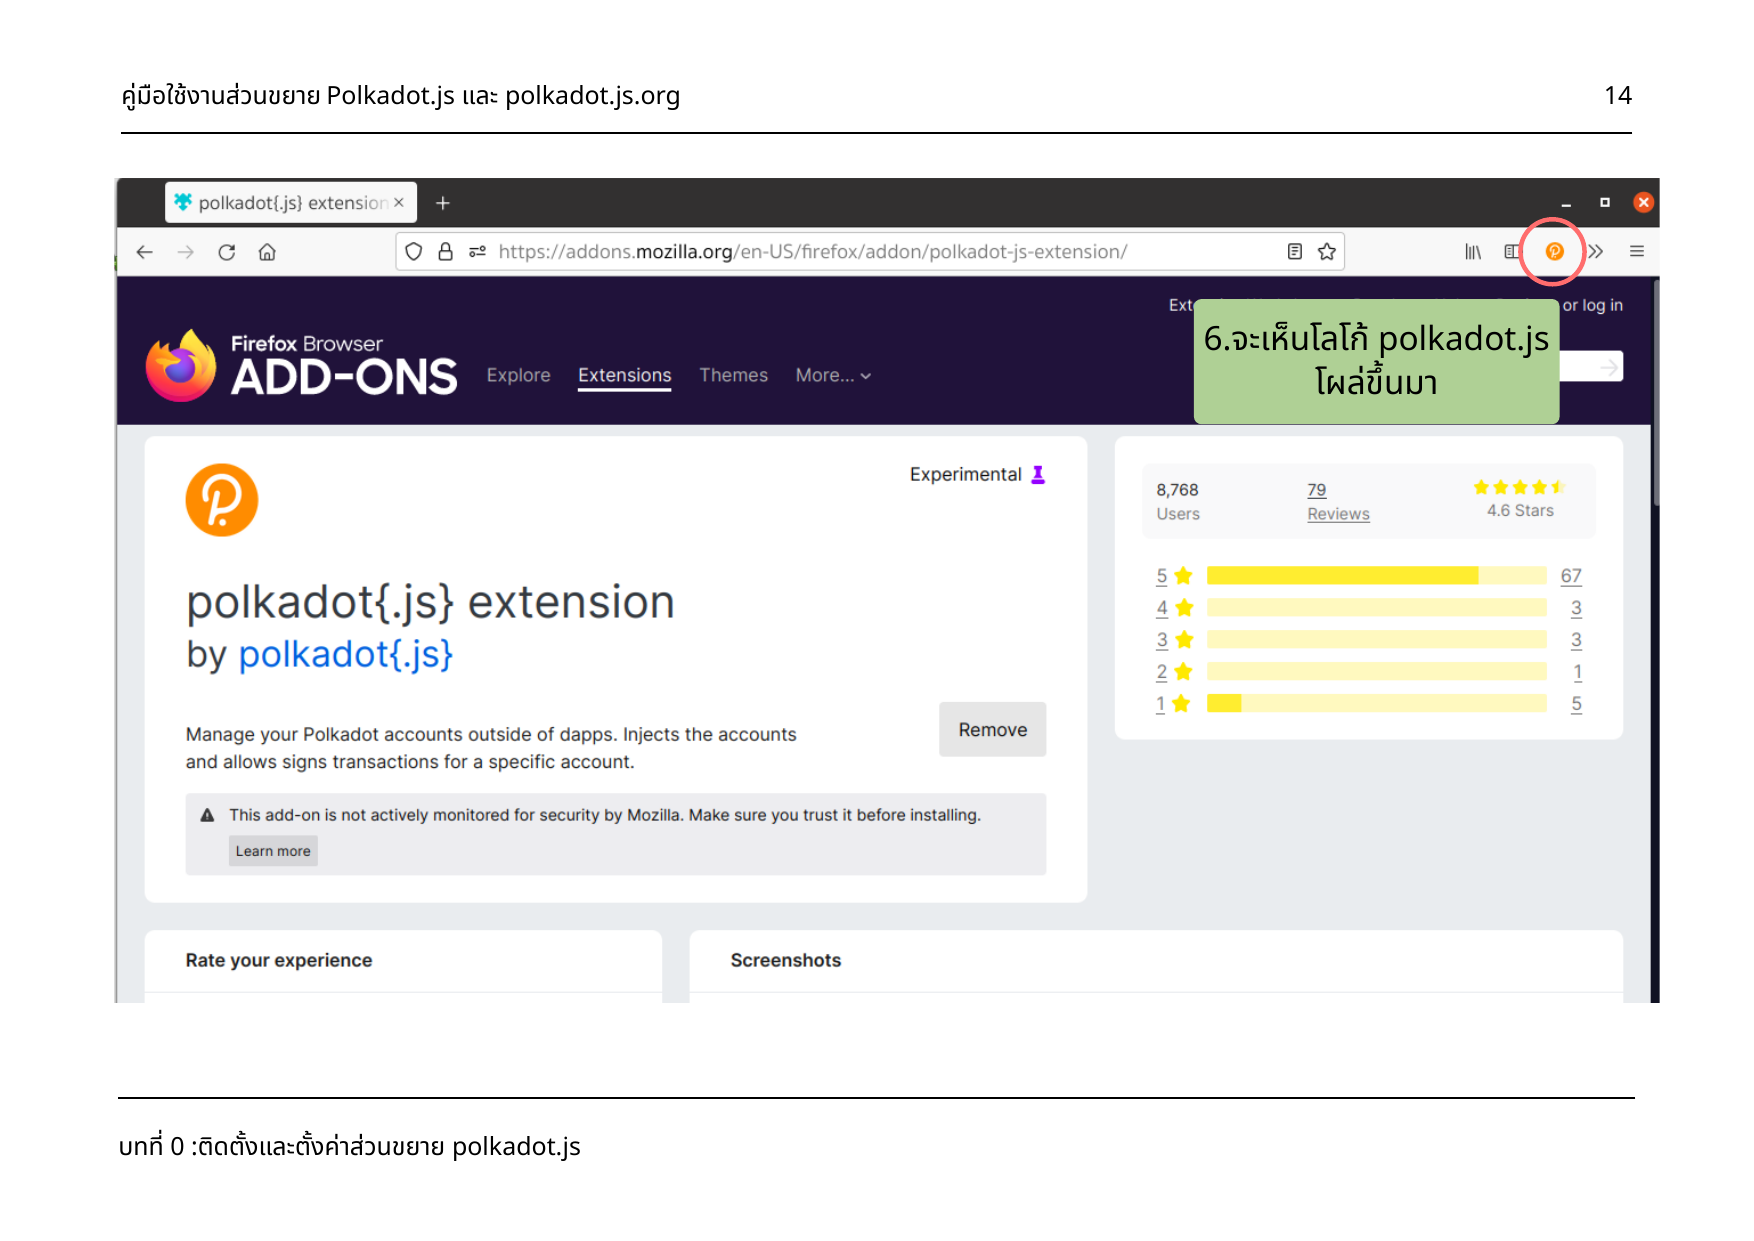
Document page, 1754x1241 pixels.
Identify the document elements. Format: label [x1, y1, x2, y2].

picture [114, 178, 1660, 1003]
